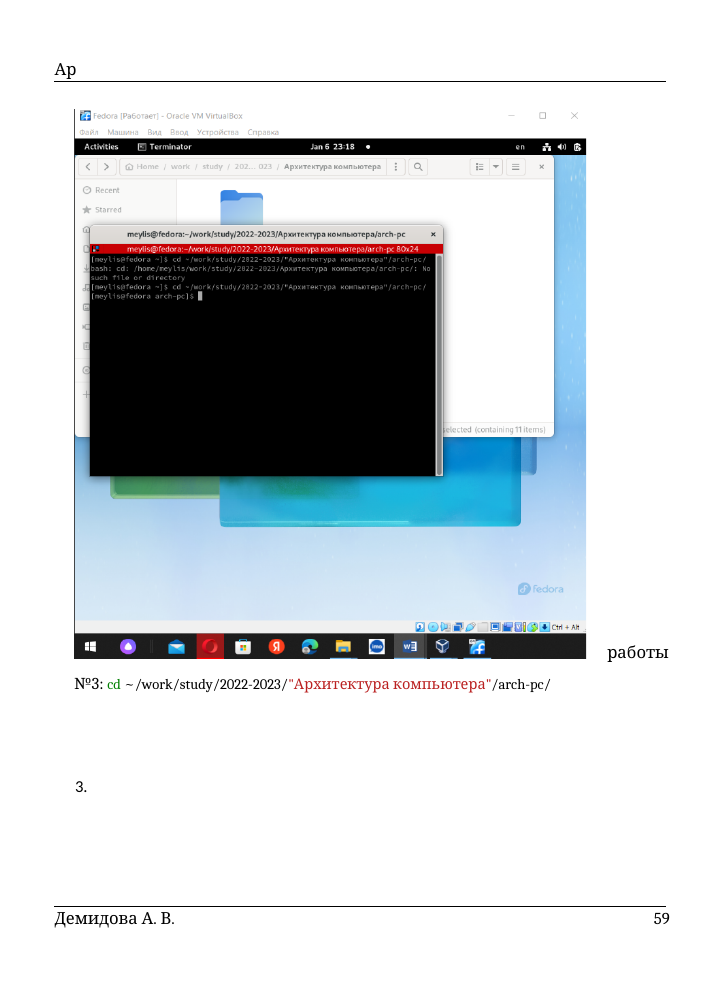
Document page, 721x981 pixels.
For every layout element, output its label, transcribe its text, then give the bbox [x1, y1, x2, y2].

picture [74, 109, 587, 659]
list работы №3: cd ~/work/study/2022-2023/"Архитектура компьютера"/arch-pc/ [74, 109, 669, 694]
